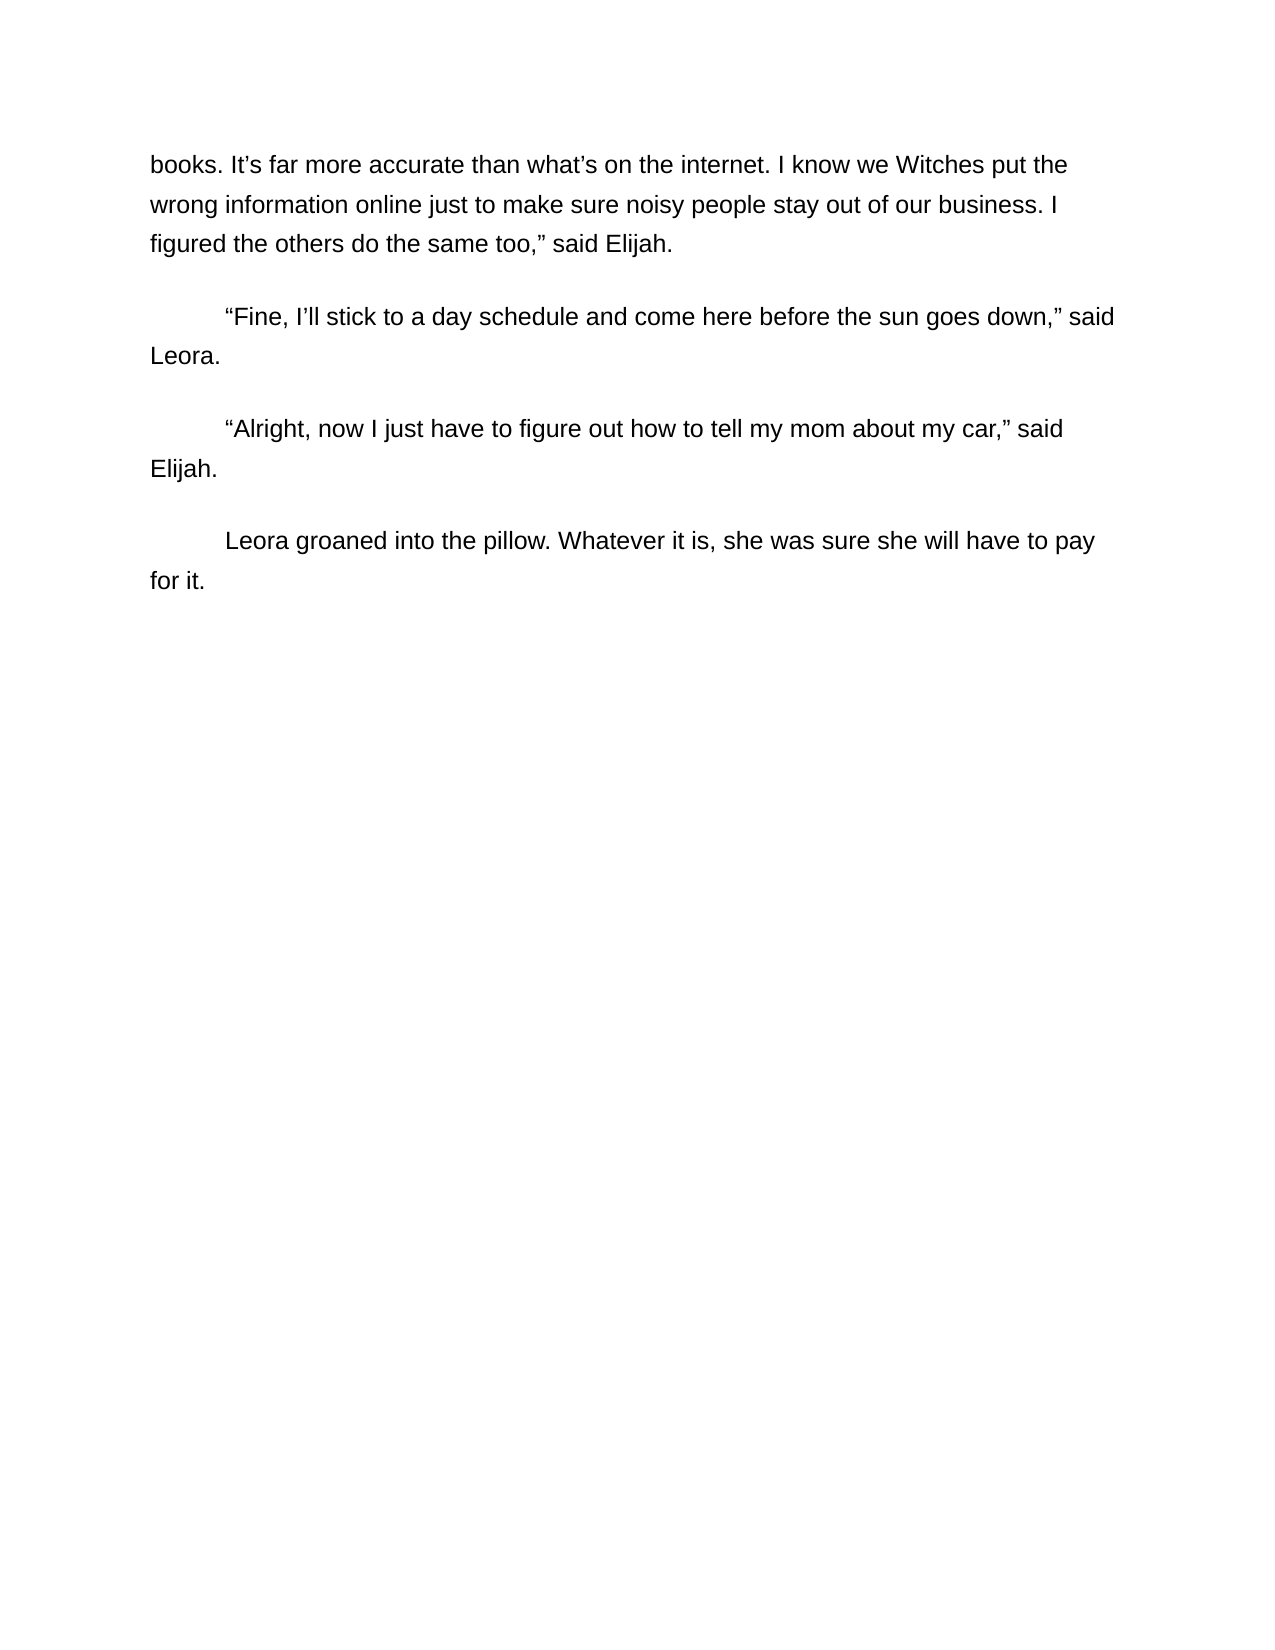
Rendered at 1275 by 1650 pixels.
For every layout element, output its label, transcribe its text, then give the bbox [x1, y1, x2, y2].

text books. It’s far more accurate than what’s on the internet. I know we Witches put the wrong information online just to make sure noisy people stay out of our business. I figured the others do the same too,” said Elijah. [150, 150, 1125, 258]
text “Alright, now I just have to figure out how to tell my mom about my car,” said Elijah. [150, 414, 1125, 482]
text “Fine, I’ll stick to a day schedule and come here before the sun goes down,” said Leora. [150, 302, 1125, 370]
text Leora groaned into the pillow. Whatever it is, she was sure she will have to pay for it. [150, 526, 1125, 594]
